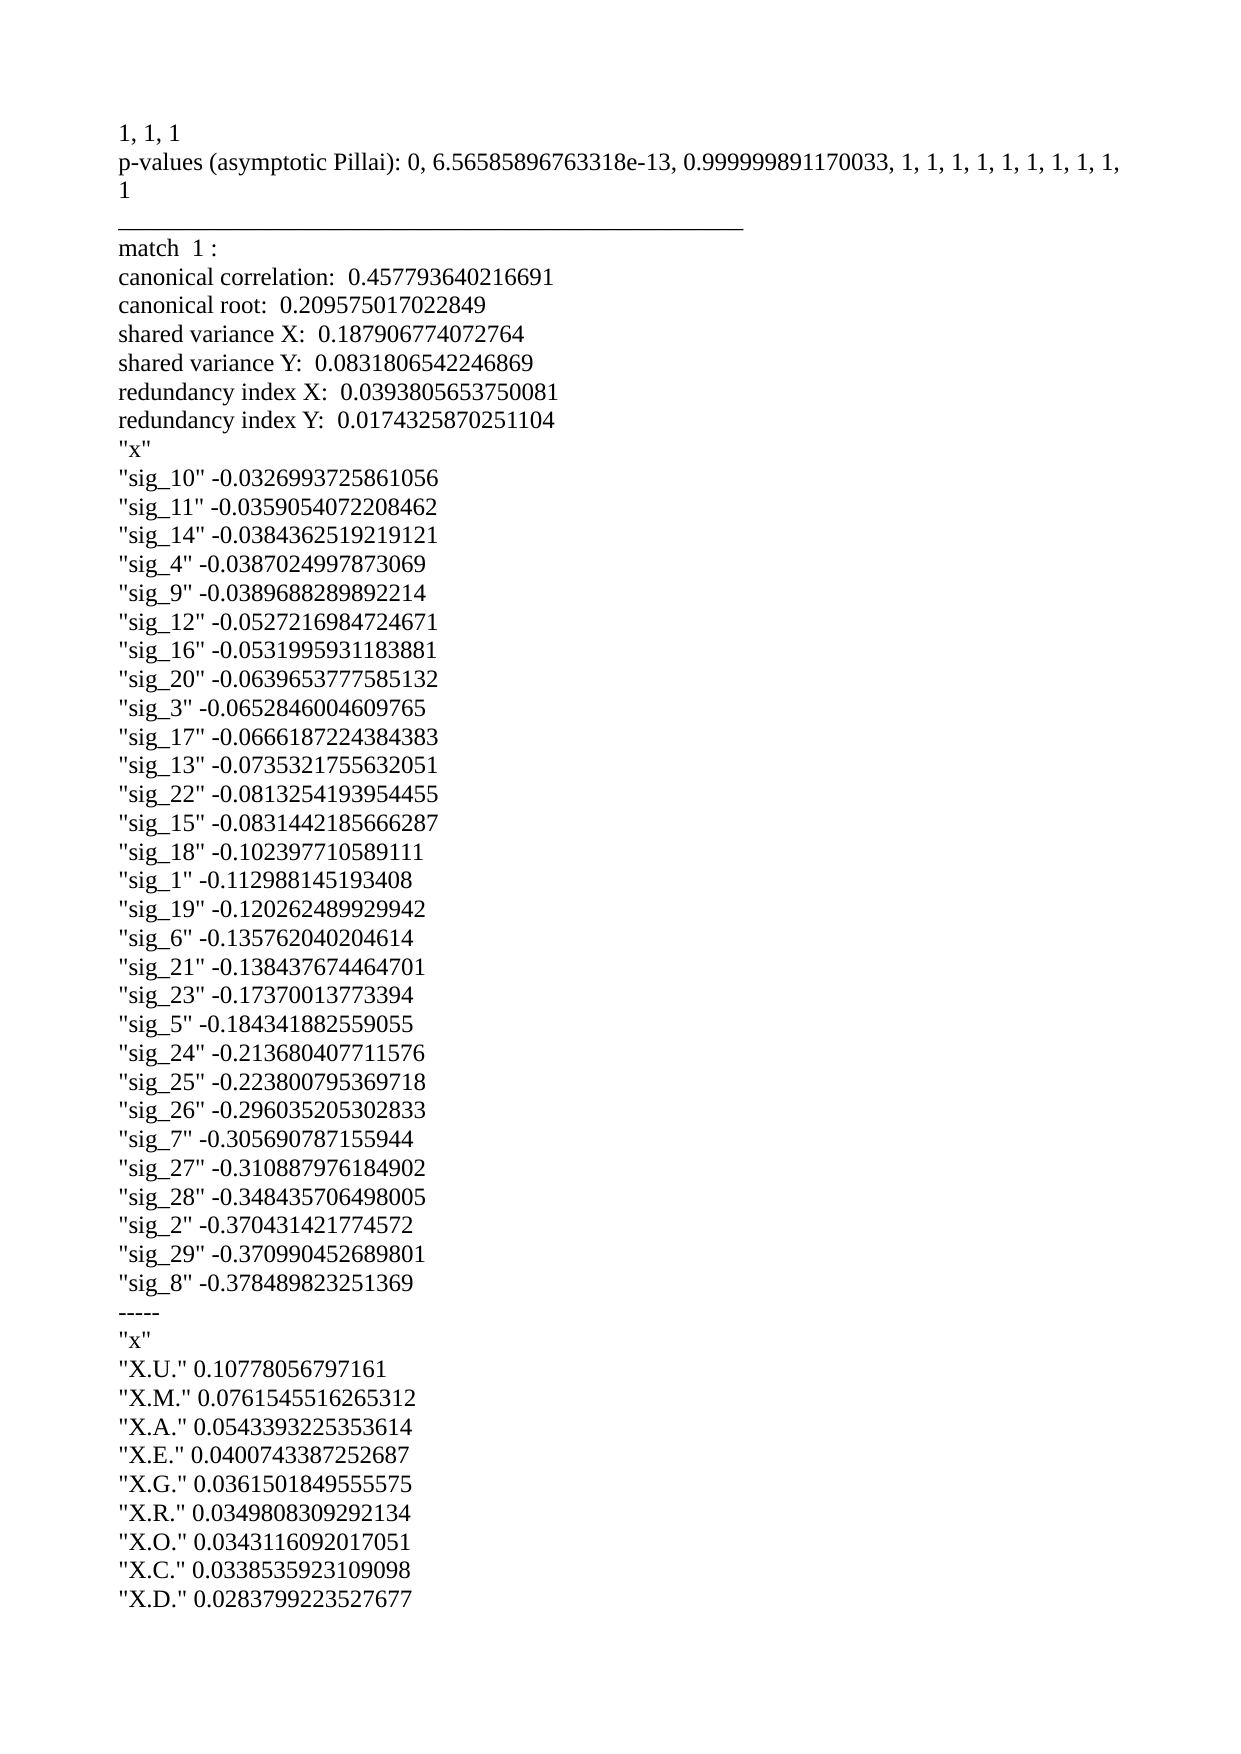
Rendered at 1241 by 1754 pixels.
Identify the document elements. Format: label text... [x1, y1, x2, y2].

text "sig_3" -0.0652846004609765 [118, 693, 1122, 722]
text "X.C." 0.0338535923109098 [118, 1556, 1122, 1584]
text "X.R." 0.0349808309292134 [118, 1498, 1122, 1527]
text "sig_24" -0.213680407711576 [118, 1038, 1122, 1067]
text "X.G." 0.0361501849555575 [118, 1469, 1122, 1498]
text "sig_7" -0.305690787155944 [118, 1124, 1122, 1153]
text "sig_25" -0.223800795369718 [118, 1067, 1122, 1096]
text "X.M." 0.0761545516265312 [118, 1383, 1122, 1412]
text shared variance Y: 0.0831806542246869 [118, 348, 1122, 377]
text "X.E." 0.0400743387252687 [118, 1441, 1122, 1469]
text "x" [118, 434, 1122, 463]
text "sig_17" -0.0666187224384383 [118, 722, 1122, 751]
text "sig_2" -0.370431421774572 [118, 1211, 1122, 1239]
text ----- [118, 1297, 1122, 1326]
text "X.A." 0.0543393225353614 [118, 1412, 1122, 1441]
text "X.O." 0.0343116092017051 [118, 1527, 1122, 1556]
text redundancy index Y: 0.0174325870251104 [118, 406, 1122, 434]
text "sig_9" -0.0389688289892214 [118, 578, 1122, 607]
text shared variance X: 0.187906774072764 [118, 319, 1122, 348]
text "sig_22" -0.0813254193954455 [118, 779, 1122, 808]
text "sig_10" -0.0326993725861056 [118, 463, 1122, 492]
text "sig_23" -0.17370013773394 [118, 981, 1122, 1009]
text "sig_1" -0.112988145193408 [118, 866, 1122, 894]
text "sig_28" -0.348435706498005 [118, 1182, 1122, 1211]
text "sig_27" -0.310887976184902 [118, 1153, 1122, 1182]
text "sig_11" -0.0359054072208462 [118, 492, 1122, 521]
text "X.D." 0.0283799223527677 [118, 1584, 1122, 1613]
text "sig_19" -0.120262489929942 [118, 894, 1122, 923]
text p-values (asymptotic Pillai): 0, 6.56585896763318e-13, 0.999999891170033, 1, 1, 1, 1, 1, 1, 1, 1, 1, 1 [118, 147, 1122, 204]
text "sig_26" -0.296035205302833 [118, 1096, 1122, 1124]
text "sig_20" -0.0639653777585132 [118, 664, 1122, 693]
text "sig_18" -0.102397710589111 [118, 837, 1122, 866]
text __________________________________________________ [118, 204, 1122, 233]
text "sig_21" -0.138437674464701 [118, 952, 1122, 981]
text "sig_29" -0.370990452689801 [118, 1239, 1122, 1268]
text "sig_12" -0.0527216984724671 [118, 607, 1122, 636]
text "sig_16" -0.0531995931183881 [118, 636, 1122, 664]
text canonical root: 0.209575017022849 [118, 291, 1122, 319]
text "sig_4" -0.0387024997873069 [118, 549, 1122, 578]
text redundancy index X: 0.0393805653750081 [118, 377, 1122, 406]
text "sig_15" -0.0831442185666287 [118, 808, 1122, 837]
text "sig_8" -0.378489823251369 [118, 1268, 1122, 1297]
text "sig_6" -0.135762040204614 [118, 923, 1122, 952]
text "sig_13" -0.0735321755632051 [118, 751, 1122, 779]
text match 1 : [118, 233, 1122, 262]
text "sig_14" -0.0384362519219121 [118, 521, 1122, 549]
text "X.U." 0.10778056797161 [118, 1354, 1122, 1383]
text canonical correlation: 0.457793640216691 [118, 262, 1122, 291]
text "sig_5" -0.184341882559055 [118, 1009, 1122, 1038]
text "x" [118, 1326, 1122, 1354]
text 1, 1, 1 [118, 118, 1122, 147]
